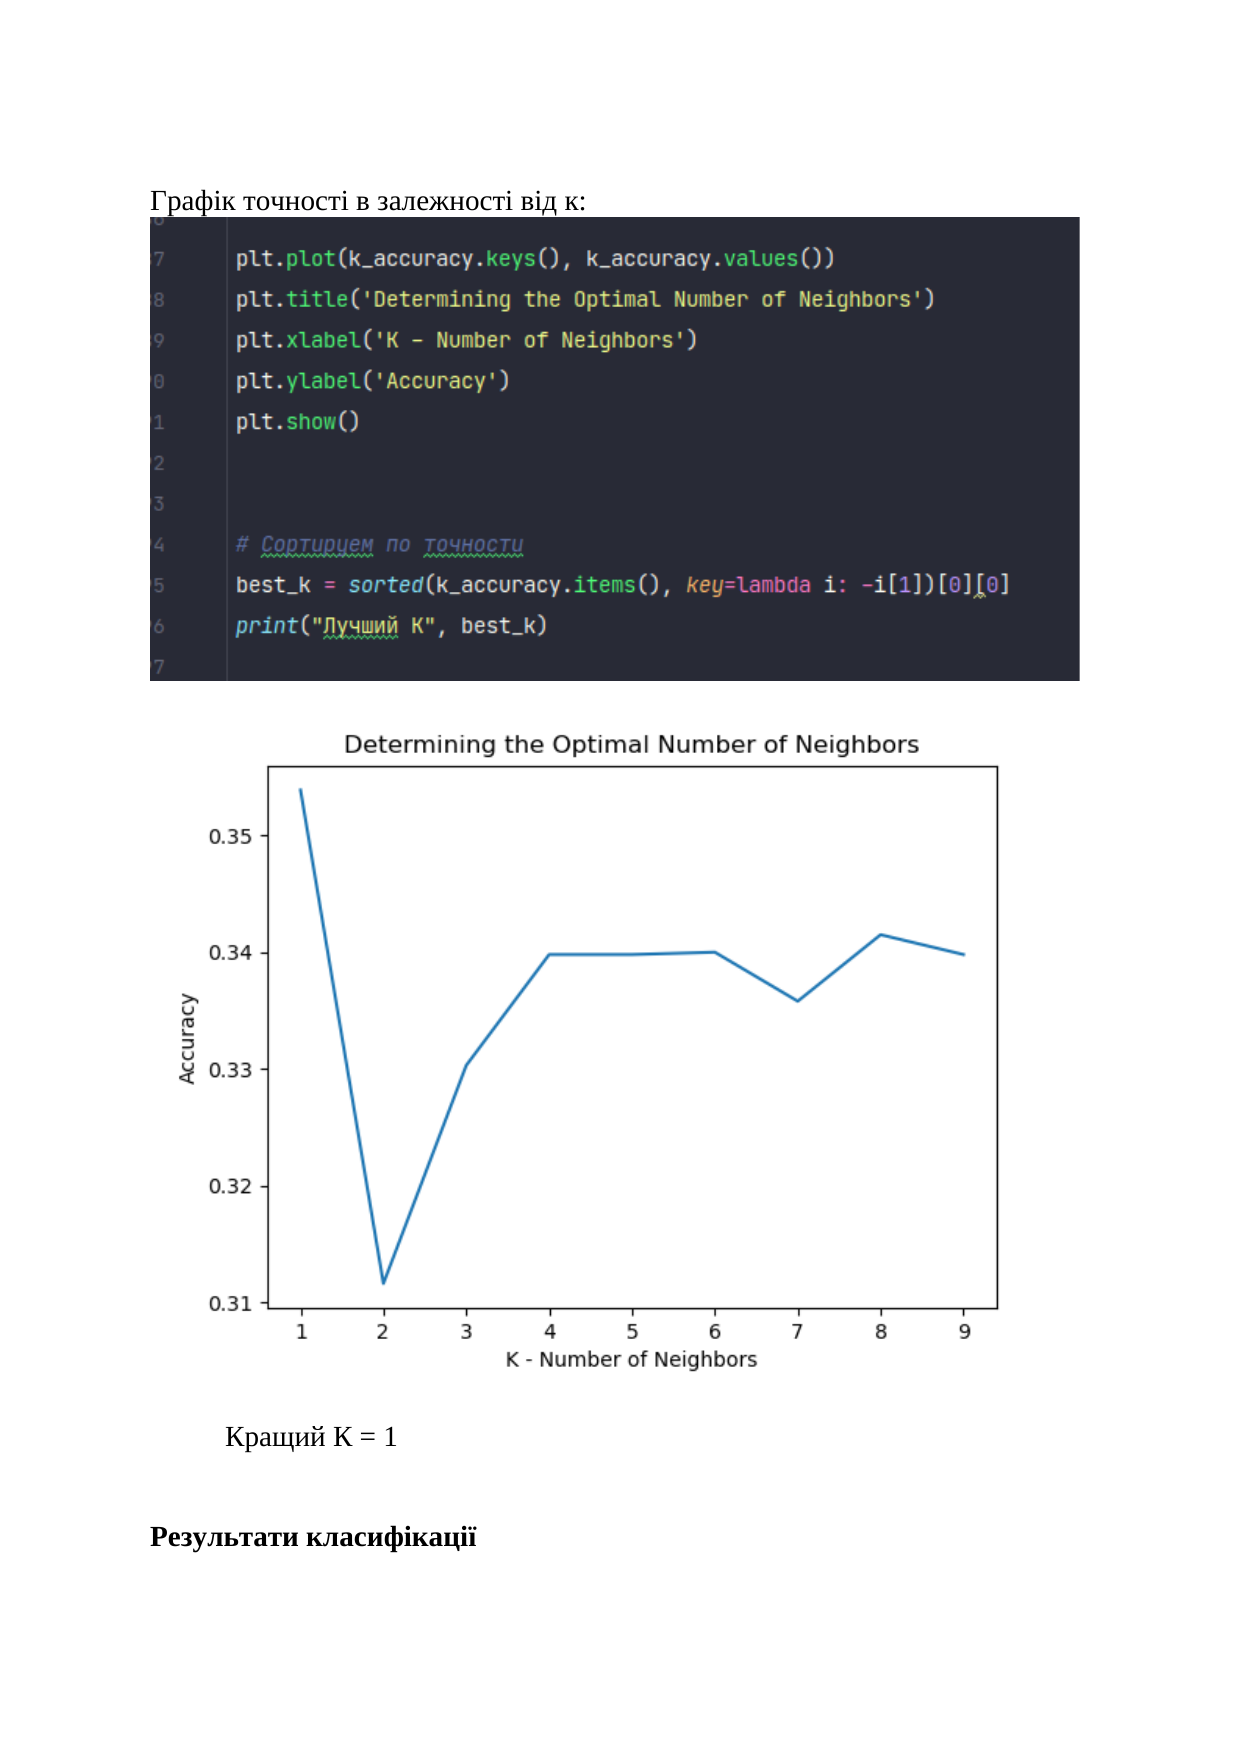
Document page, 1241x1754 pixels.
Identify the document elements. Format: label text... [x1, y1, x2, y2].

text Графік точності в залежності від к: [150, 183, 1090, 217]
picture [150, 217, 1091, 1386]
text Кращий К = 1 [225, 1419, 1090, 1452]
text Результати класифікації [150, 1519, 1090, 1553]
